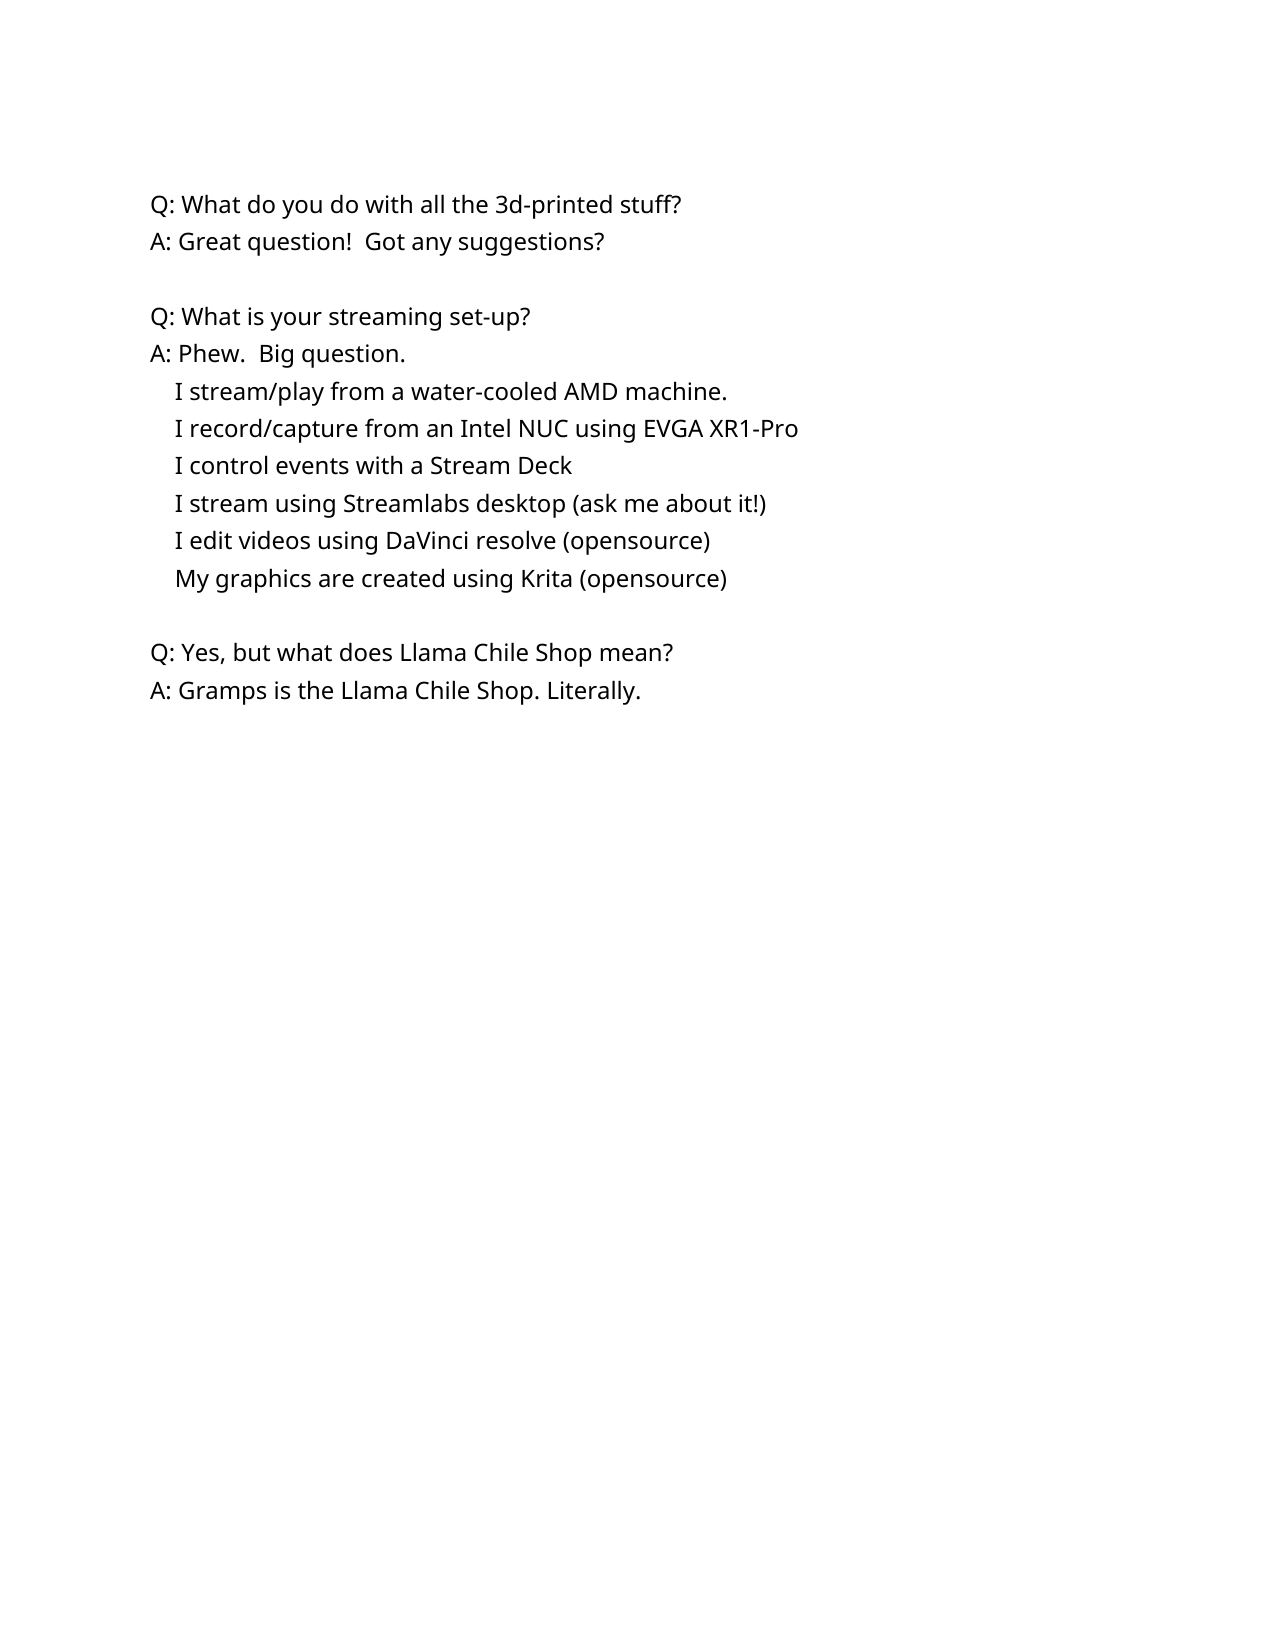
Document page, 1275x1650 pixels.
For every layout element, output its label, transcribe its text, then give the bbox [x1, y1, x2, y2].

text I stream using Streamlabs desktop (ask me about it!) [150, 487, 1125, 519]
text A: Gramps is the Llama Chile Shop. Literally. [150, 673, 1125, 706]
text I record/capture from an Intel NUC using EVGA XR1-Pro [150, 412, 1125, 444]
text Q: Yes, but what does Llama Chile Shop mean? [150, 636, 1125, 669]
text I stream/play from a water-cooled AMD machine. [150, 374, 1125, 407]
text My graphics are created using Krita (opensource) [150, 561, 1125, 594]
text A: Great question! Got any suggestions? [150, 225, 1125, 257]
text I control events with a Stream Deck [150, 449, 1125, 482]
text A: Phew. Big question. [150, 337, 1125, 369]
text Q: What do you do with all the 3d-printed stuff? [150, 187, 1125, 220]
text Q: What is your streaming set-up? [150, 299, 1125, 332]
text I edit videos using DaVinci resolve (opensource) [150, 524, 1125, 557]
